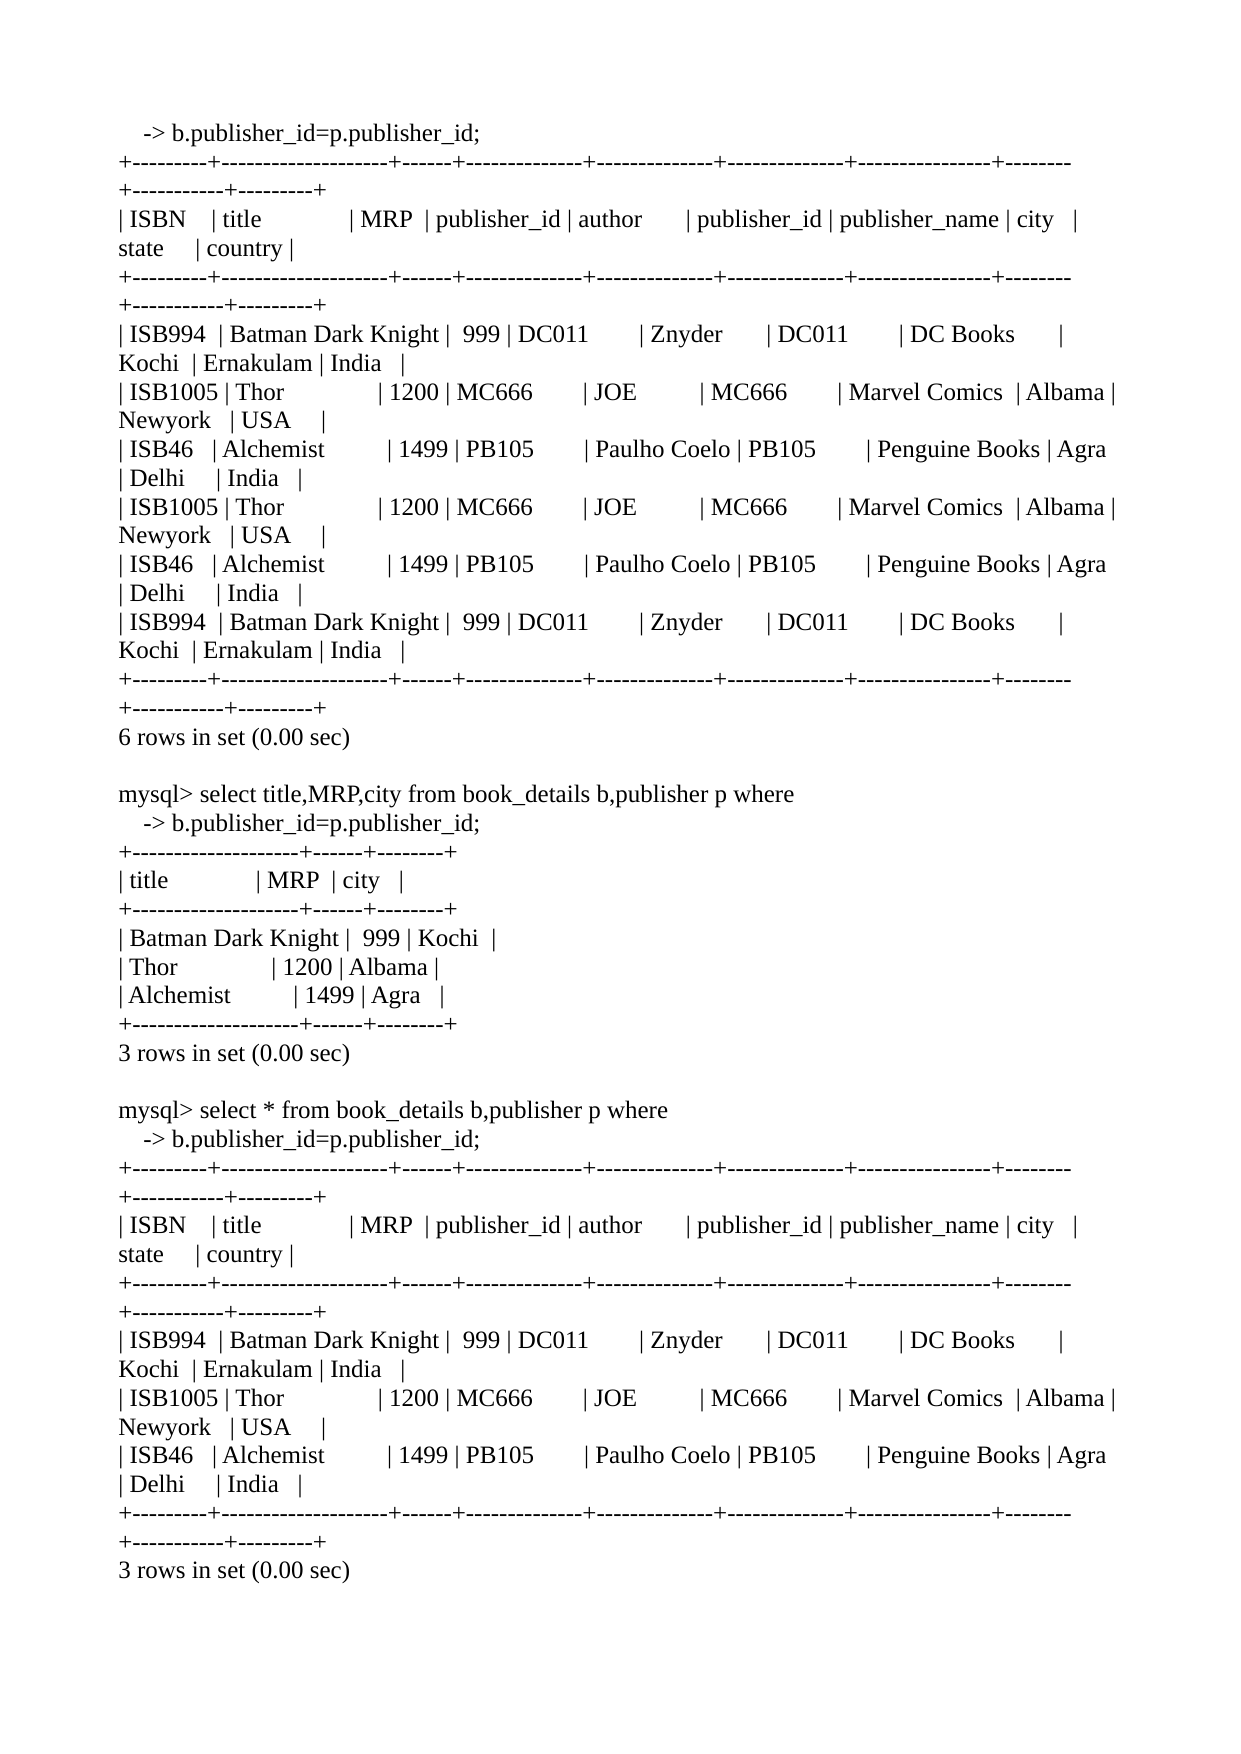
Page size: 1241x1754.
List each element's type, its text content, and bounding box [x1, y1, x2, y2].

text +--------------------+------+--------+ [118, 837, 1122, 866]
text | ISB46 | Alchemist | 1499 | PB105 | Paulho Coelo | PB105 | Penguine Books | Agra | Delhi | India | [118, 549, 1122, 607]
text | ISB1005 | Thor | 1200 | MC666 | JOE | MC666 | Marvel Comics | Albama | Newyork | USA | [118, 1383, 1122, 1441]
text | ISB1005 | Thor | 1200 | MC666 | JOE | MC666 | Marvel Comics | Albama | Newyork | USA | [118, 377, 1122, 434]
text | ISBN | title | MRP | publisher_id | author | publisher_id | publisher_name | city | state | country | [118, 1211, 1122, 1268]
text +--------------------+------+--------+ [118, 894, 1122, 923]
text 3 rows in set (0.00 sec) [118, 1556, 1122, 1584]
text +---------+--------------------+------+--------------+--------------+--------------+----------------+--------+-----------+---------+ [118, 664, 1122, 722]
text +---------+--------------------+------+--------------+--------------+--------------+----------------+--------+-----------+---------+ [118, 1268, 1122, 1326]
text | ISBN | title | MRP | publisher_id | author | publisher_id | publisher_name | city | state | country | [118, 204, 1122, 262]
text | Batman Dark Knight | 999 | Kochi | [118, 923, 1122, 952]
text -> b.publisher_id=p.publisher_id; [118, 1124, 1122, 1153]
text 3 rows in set (0.00 sec) [118, 1038, 1122, 1067]
text 6 rows in set (0.00 sec) [118, 722, 1122, 751]
text +---------+--------------------+------+--------------+--------------+--------------+----------------+--------+-----------+---------+ [118, 1153, 1122, 1211]
text | Thor | 1200 | Albama | [118, 952, 1122, 981]
text | ISB994 | Batman Dark Knight | 999 | DC011 | Znyder | DC011 | DC Books | Kochi | Ernakulam | India | [118, 607, 1122, 664]
text | ISB994 | Batman Dark Knight | 999 | DC011 | Znyder | DC011 | DC Books | Kochi | Ernakulam | India | [118, 319, 1122, 377]
text +---------+--------------------+------+--------------+--------------+--------------+----------------+--------+-----------+---------+ [118, 262, 1122, 319]
text | ISB46 | Alchemist | 1499 | PB105 | Paulho Coelo | PB105 | Penguine Books | Agra | Delhi | India | [118, 1441, 1122, 1498]
text | title | MRP | city | [118, 866, 1122, 894]
text | ISB1005 | Thor | 1200 | MC666 | JOE | MC666 | Marvel Comics | Albama | Newyork | USA | [118, 492, 1122, 549]
text mysql> select * from book_details b,publisher p where [118, 1096, 1122, 1124]
text +---------+--------------------+------+--------------+--------------+--------------+----------------+--------+-----------+---------+ [118, 147, 1122, 204]
text | Alchemist | 1499 | Agra | [118, 981, 1122, 1009]
text +---------+--------------------+------+--------------+--------------+--------------+----------------+--------+-----------+---------+ [118, 1498, 1122, 1556]
text +--------------------+------+--------+ [118, 1009, 1122, 1038]
text mysql> select title,MRP,city from book_details b,publisher p where [118, 779, 1122, 808]
text | ISB994 | Batman Dark Knight | 999 | DC011 | Znyder | DC011 | DC Books | Kochi | Ernakulam | India | [118, 1326, 1122, 1383]
text -> b.publisher_id=p.publisher_id; [118, 118, 1122, 147]
text | ISB46 | Alchemist | 1499 | PB105 | Paulho Coelo | PB105 | Penguine Books | Agra | Delhi | India | [118, 434, 1122, 492]
text -> b.publisher_id=p.publisher_id; [118, 808, 1122, 837]
